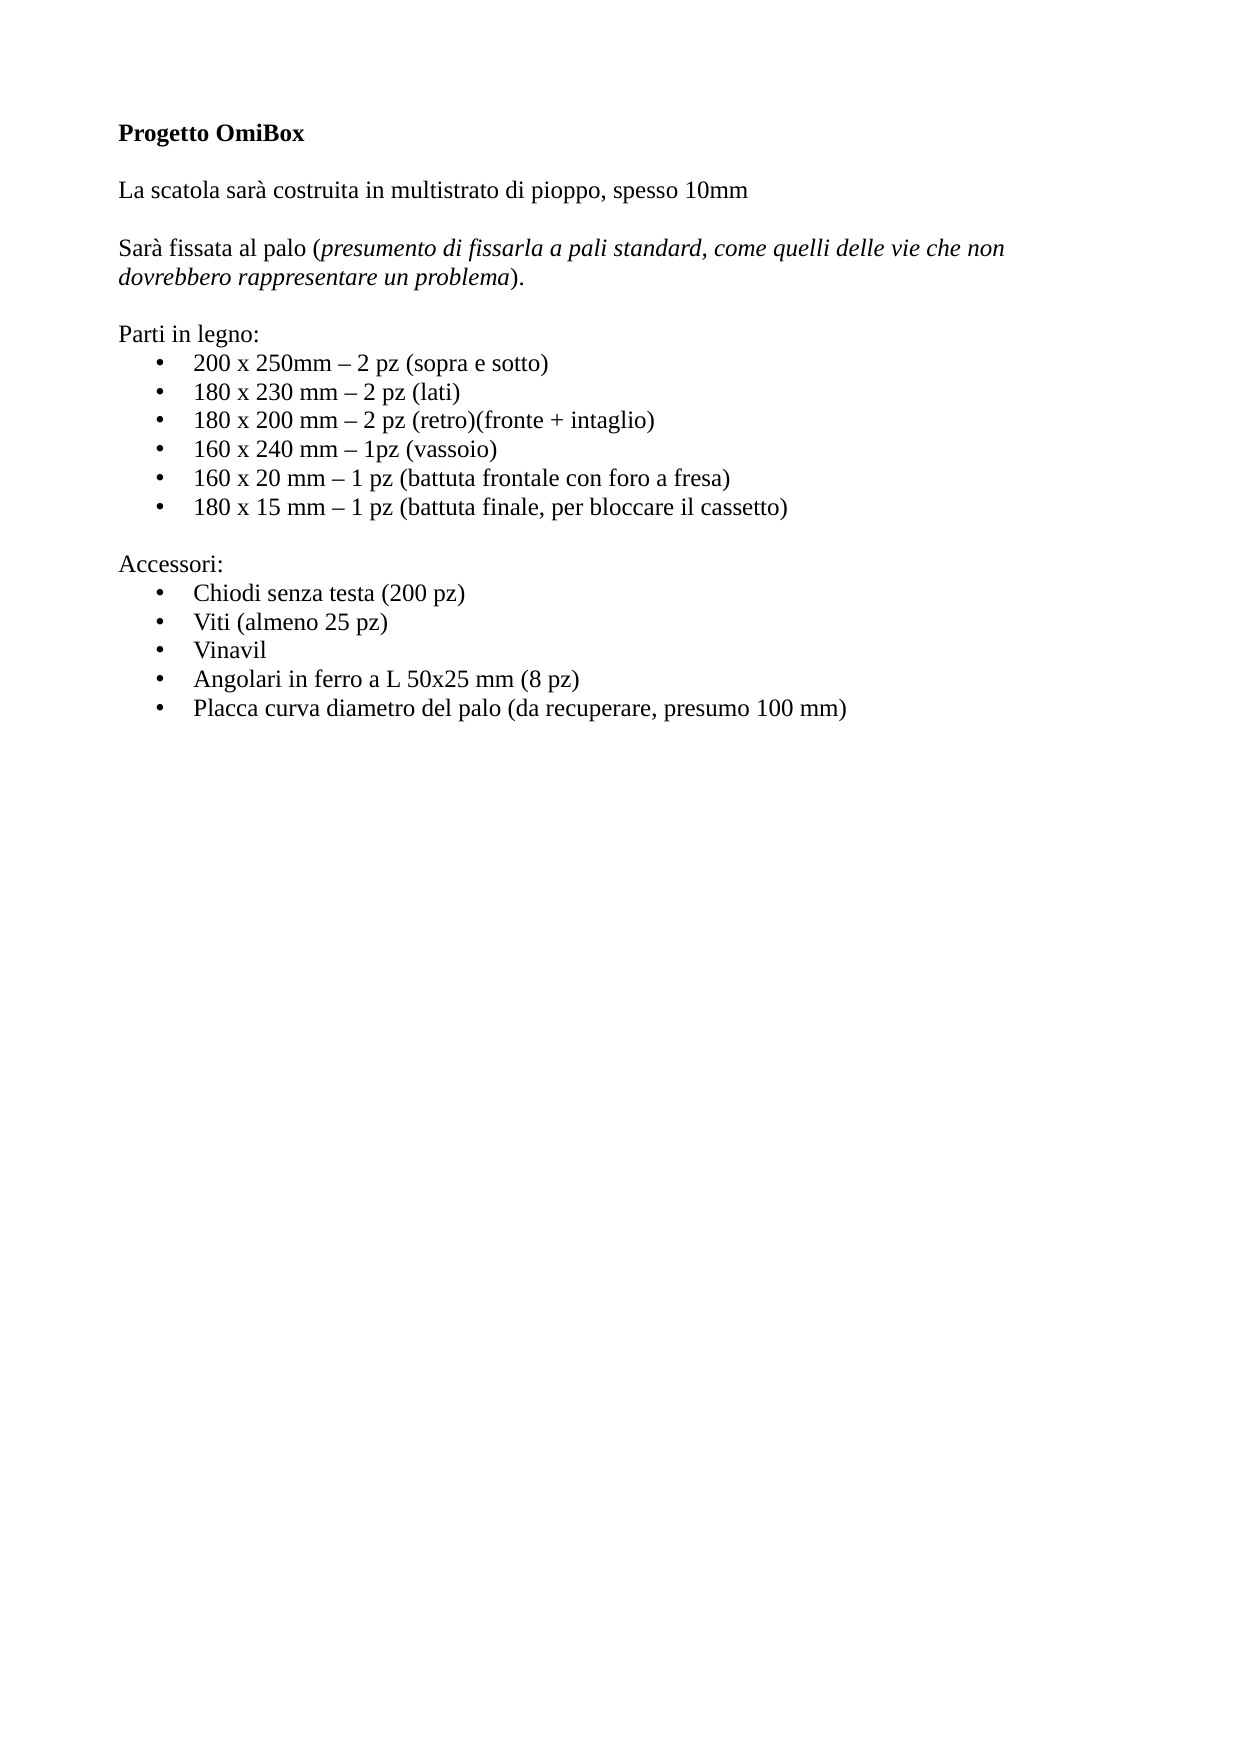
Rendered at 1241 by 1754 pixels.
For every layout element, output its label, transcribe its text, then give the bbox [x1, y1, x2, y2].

text Progetto OmiBox [118, 118, 1122, 147]
text Accessori: [118, 549, 1122, 578]
text Parti in legno: [118, 319, 1122, 348]
list Placca curva diametro del palo (da recuperare, presumo 100 mm) [156, 693, 1122, 722]
list 200 x 250mm – 2 pz (sopra e sotto) [156, 348, 1122, 377]
list Vinavil [156, 636, 1122, 664]
list Angolari in ferro a L 50x25 mm (8 pz) [156, 664, 1122, 693]
text Sarà fissata al palo (presumento di fissarla a pali standard, come quelli delle vie che non dovrebbero rappresentare un problema). [118, 233, 1122, 291]
list Chiodi senza testa (200 pz) [156, 578, 1122, 607]
list 180 x 200 mm – 2 pz (retro)(fronte + intaglio) [156, 406, 1122, 434]
list 160 x 240 mm – 1pz (vassoio) [156, 434, 1122, 463]
list Viti (almeno 25 pz) [156, 607, 1122, 636]
list 180 x 230 mm – 2 pz (lati) [156, 377, 1122, 406]
list 180 x 15 mm – 1 pz (battuta finale, per bloccare il cassetto) [156, 492, 1122, 521]
list 160 x 20 mm – 1 pz (battuta frontale con foro a fresa) [156, 463, 1122, 492]
text La scatola sarà costruita in multistrato di pioppo, spesso 10mm [118, 176, 1122, 204]
